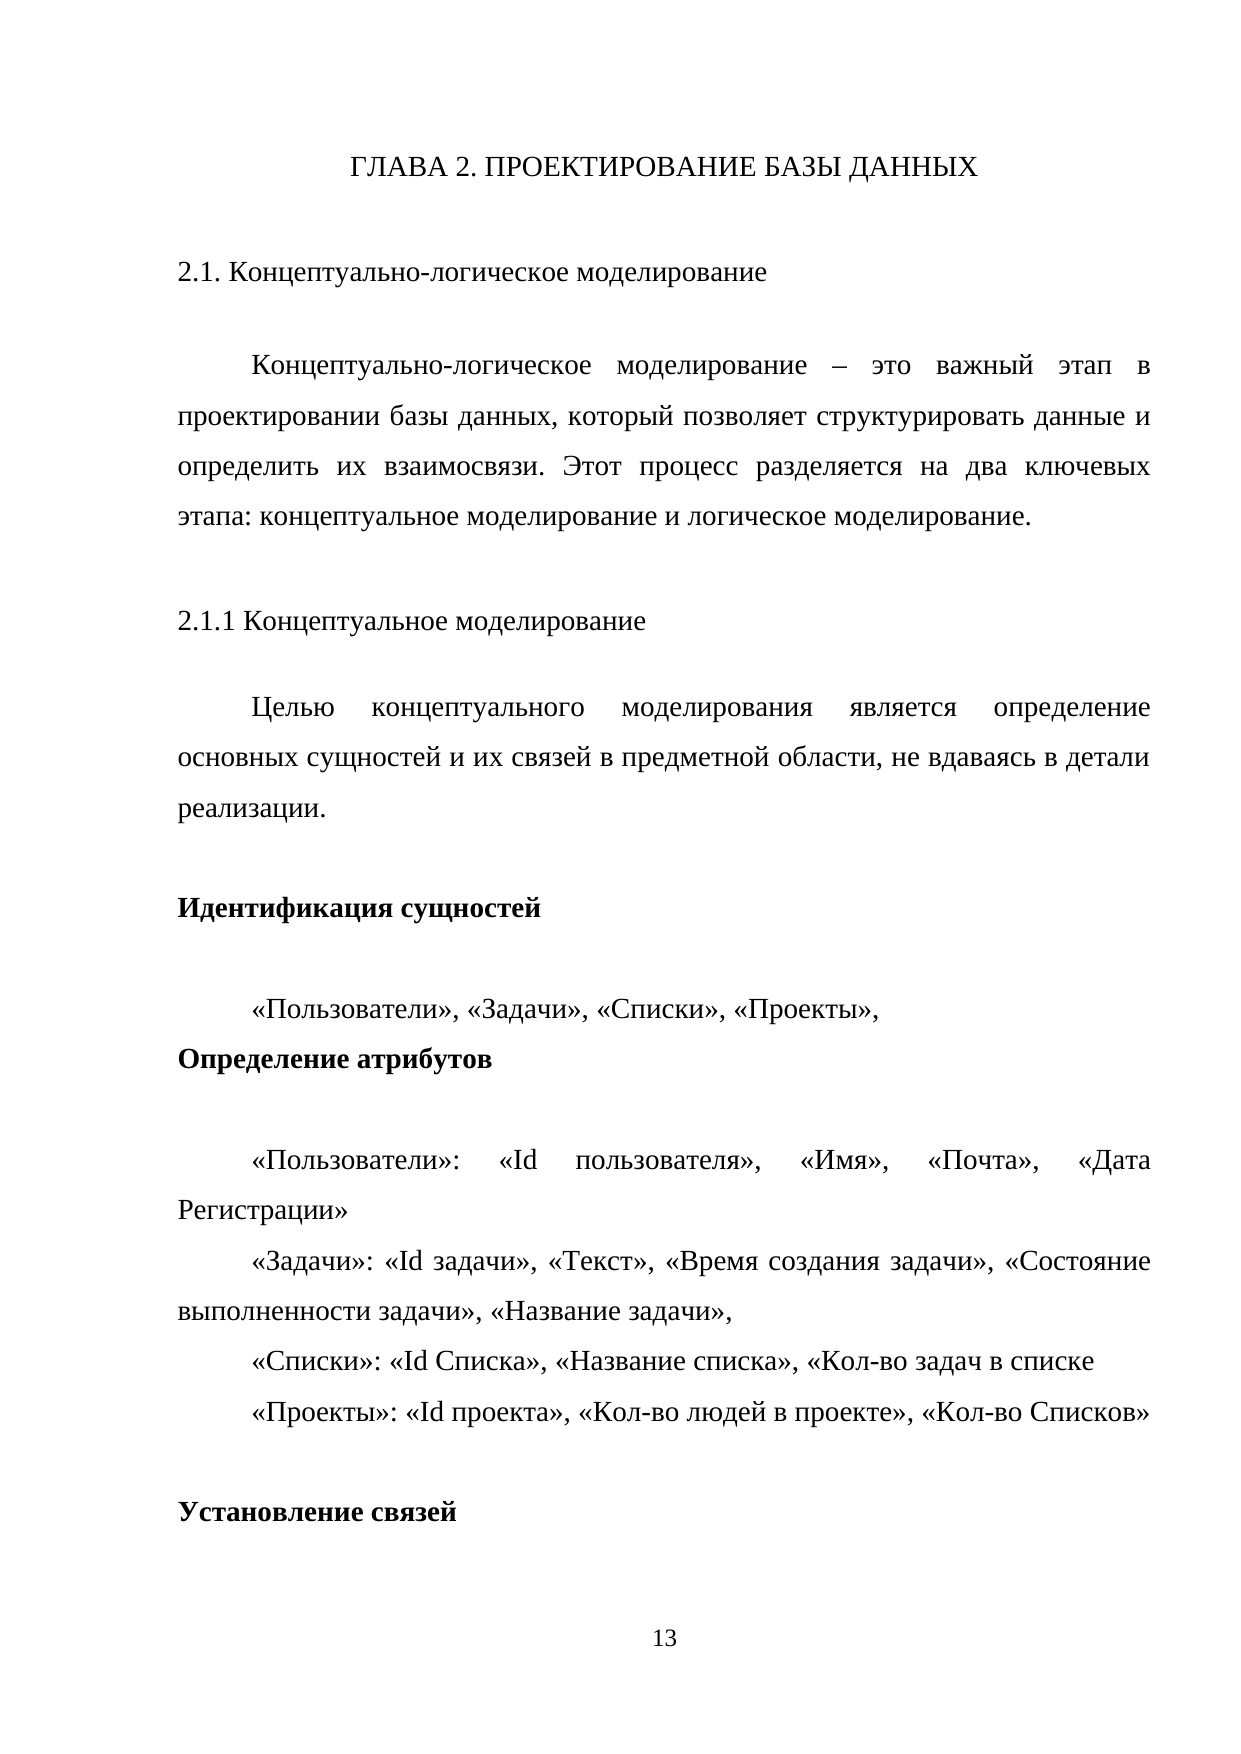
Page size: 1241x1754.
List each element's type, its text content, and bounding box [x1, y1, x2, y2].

subtitle 2.1. Концептуально-логическое моделирование [177, 254, 1152, 287]
text «Пользователи»: «Id пользователя», «Имя», «Почта», «Дата Регистрации» [177, 1142, 1152, 1226]
text «Пользователи», «Задачи», «Списки», «Проекты», [177, 991, 1152, 1025]
text «Списки»: «Id Списка», «Название списка», «Кол-во задач в списке [177, 1343, 1152, 1377]
text Установление связей [177, 1494, 1152, 1528]
subtitle ГЛАВА 2. ПРОЕКТИРОВАНИЕ БАЗЫ ДАННЫХ [177, 149, 1152, 183]
subtitle 2.1.1 Концептуальное моделирование [177, 603, 1152, 637]
text «Задачи»: «Id задачи», «Текст», «Время создания задачи», «Состояние выполненности задачи», «Название задачи», [177, 1243, 1152, 1327]
text Определение атрибутов [177, 1041, 1152, 1075]
text Концептуально-логическое моделирование – это важный этап в проектировании базы данных, который позволяет структурировать данные и определить их взаимосвязи. Этот процесс разделяется на два ключевых этапа: концептуальное моделирование и логическое моделирование. [177, 347, 1152, 532]
text «Проекты»: «Id проекта», «Кол-во людей в проекте», «Кол-во Списков» [177, 1394, 1152, 1427]
text Идентификация сущностей [177, 891, 1152, 924]
text Целью концептуального моделирования является определение основных сущностей и их связей в предметной области, не вдаваясь в детали реализации. [177, 689, 1152, 823]
